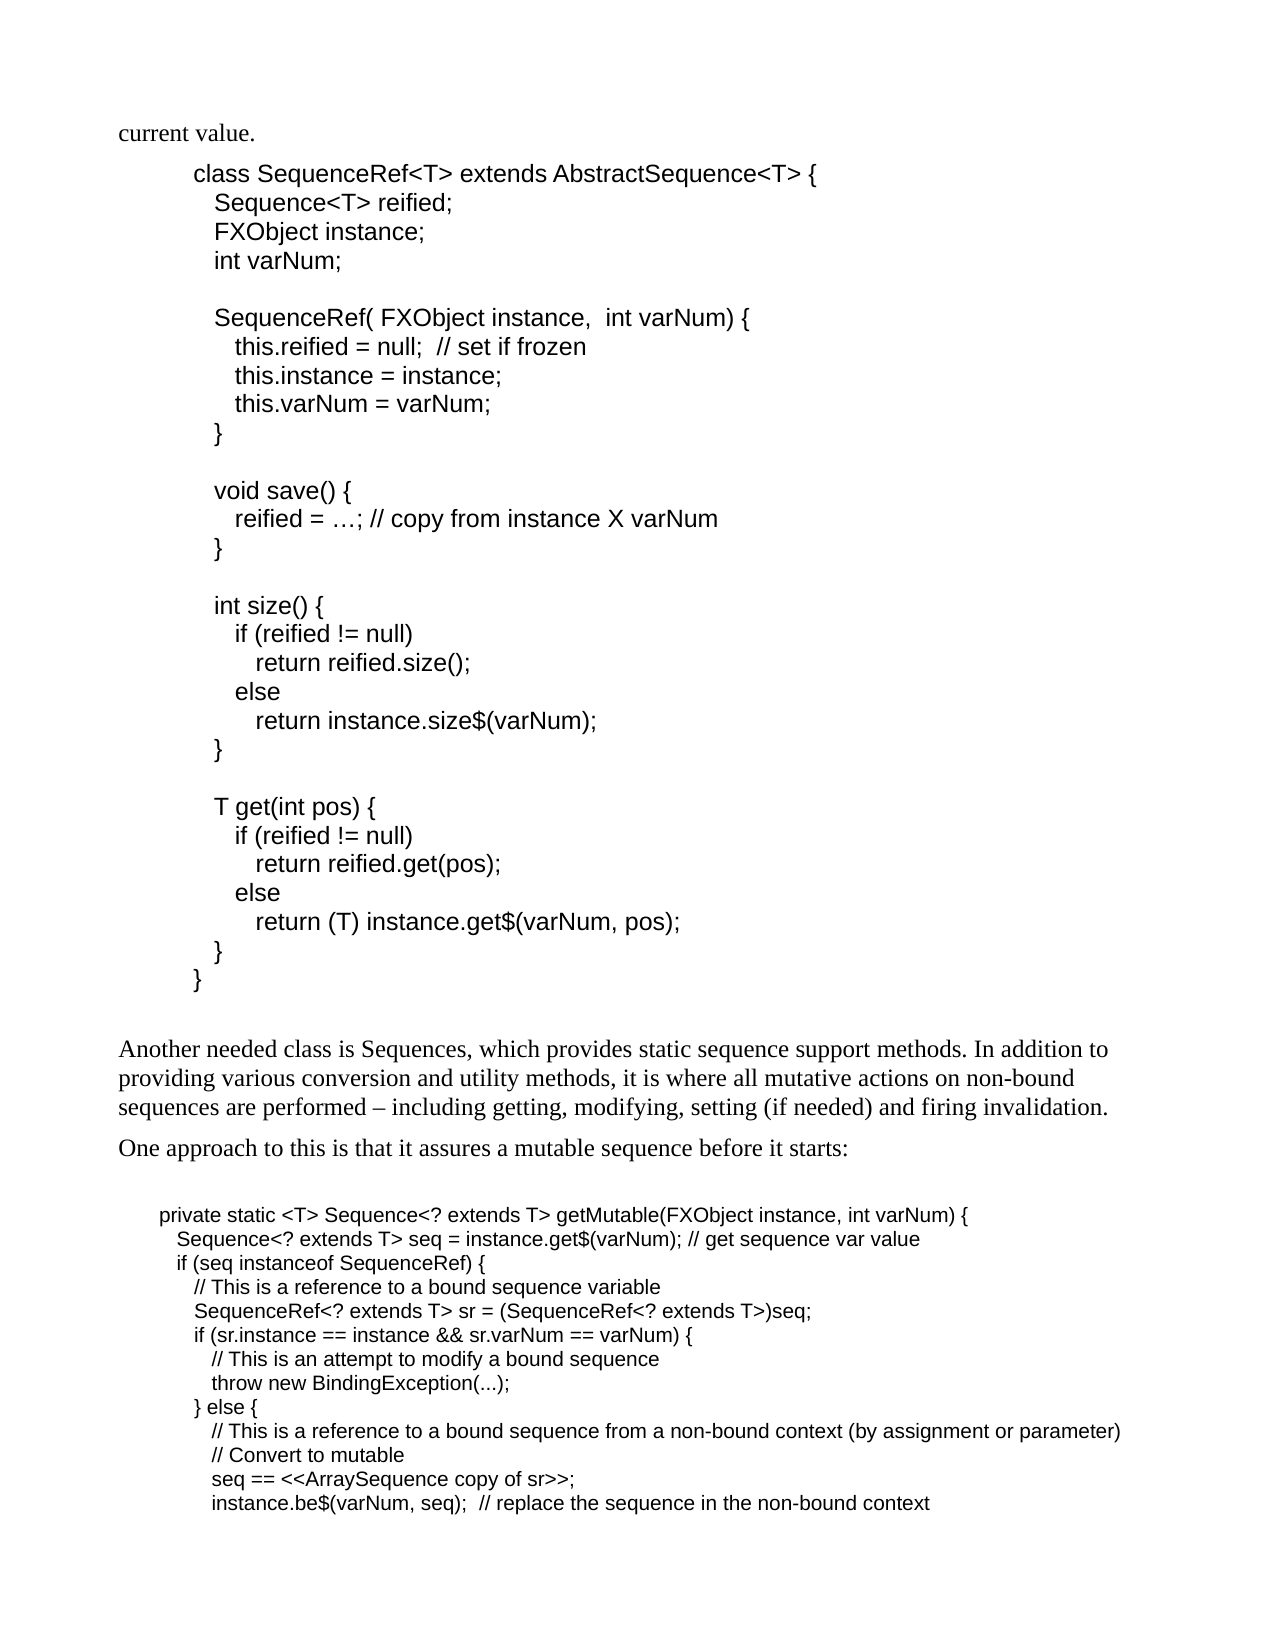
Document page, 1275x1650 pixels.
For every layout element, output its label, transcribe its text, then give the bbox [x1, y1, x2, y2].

text } [193, 964, 1157, 993]
text int varNum; [193, 246, 1157, 274]
text T get(int pos) { [193, 792, 1157, 821]
text else [193, 878, 1157, 907]
text return (T) instance.get$(varNum, pos); [193, 907, 1157, 936]
text private static <T> Sequence<? extends T> getMutable(FXObject instance, int varNum) { Sequence<? extends T> seq = instance.get$(varNum); // get sequence var value if (seq instanceof SequenceRef) { // This is a reference to a bound sequence variable SequenceRef<? extends T> sr = (SequenceRef<? extends T>)seq; if (sr.instance == instance && sr.varNum == varNum) { // This is an attempt to modify a bound sequence throw new BindingException(...); } else { // This is a reference to a bound sequence from a non-bound context (by assignment or parameter) // Convert to mutable seq == <<ArraySequence copy of sr>>; instance.be$(varNum, seq); // replace the sequence in the non-bound context [118, 1174, 1157, 1514]
text return reified.get(pos); [193, 849, 1157, 878]
text } [193, 734, 1157, 763]
text Sequence<T> reified; [193, 188, 1157, 217]
text return reified.size(); [193, 648, 1157, 677]
text this.instance = instance; [193, 361, 1157, 389]
text } [193, 936, 1157, 964]
text this.reified = null; // set if frozen [193, 332, 1157, 361]
text void save() { [193, 476, 1157, 504]
text if (reified != null) [193, 821, 1157, 849]
text this.varNum = varNum; [193, 389, 1157, 418]
text SequenceRef( FXObject instance, int varNum) { [193, 303, 1157, 332]
text One approach to this is that it assures a mutable sequence before it starts: [118, 1133, 1157, 1162]
text current value. [118, 118, 1157, 147]
text return instance.size$(varNum); [193, 706, 1157, 734]
text reified = …; // copy from instance X varNum [193, 504, 1157, 533]
text } [193, 418, 1157, 447]
text else [193, 677, 1157, 706]
text FXObject instance; [193, 217, 1157, 246]
text int size() { [193, 591, 1157, 619]
text class SequenceRef<T> extends AbstractSequence<T> { [193, 159, 1157, 188]
text Another needed class is Sequences, which provides static sequence support methods. In addition to providing various conversion and utility methods, it is where all mutative actions on non-bound sequences are performed – including getting, modifying, setting (if needed) and firing invalidation. [118, 1034, 1157, 1121]
text if (reified != null) [193, 619, 1157, 648]
text } [193, 533, 1157, 562]
